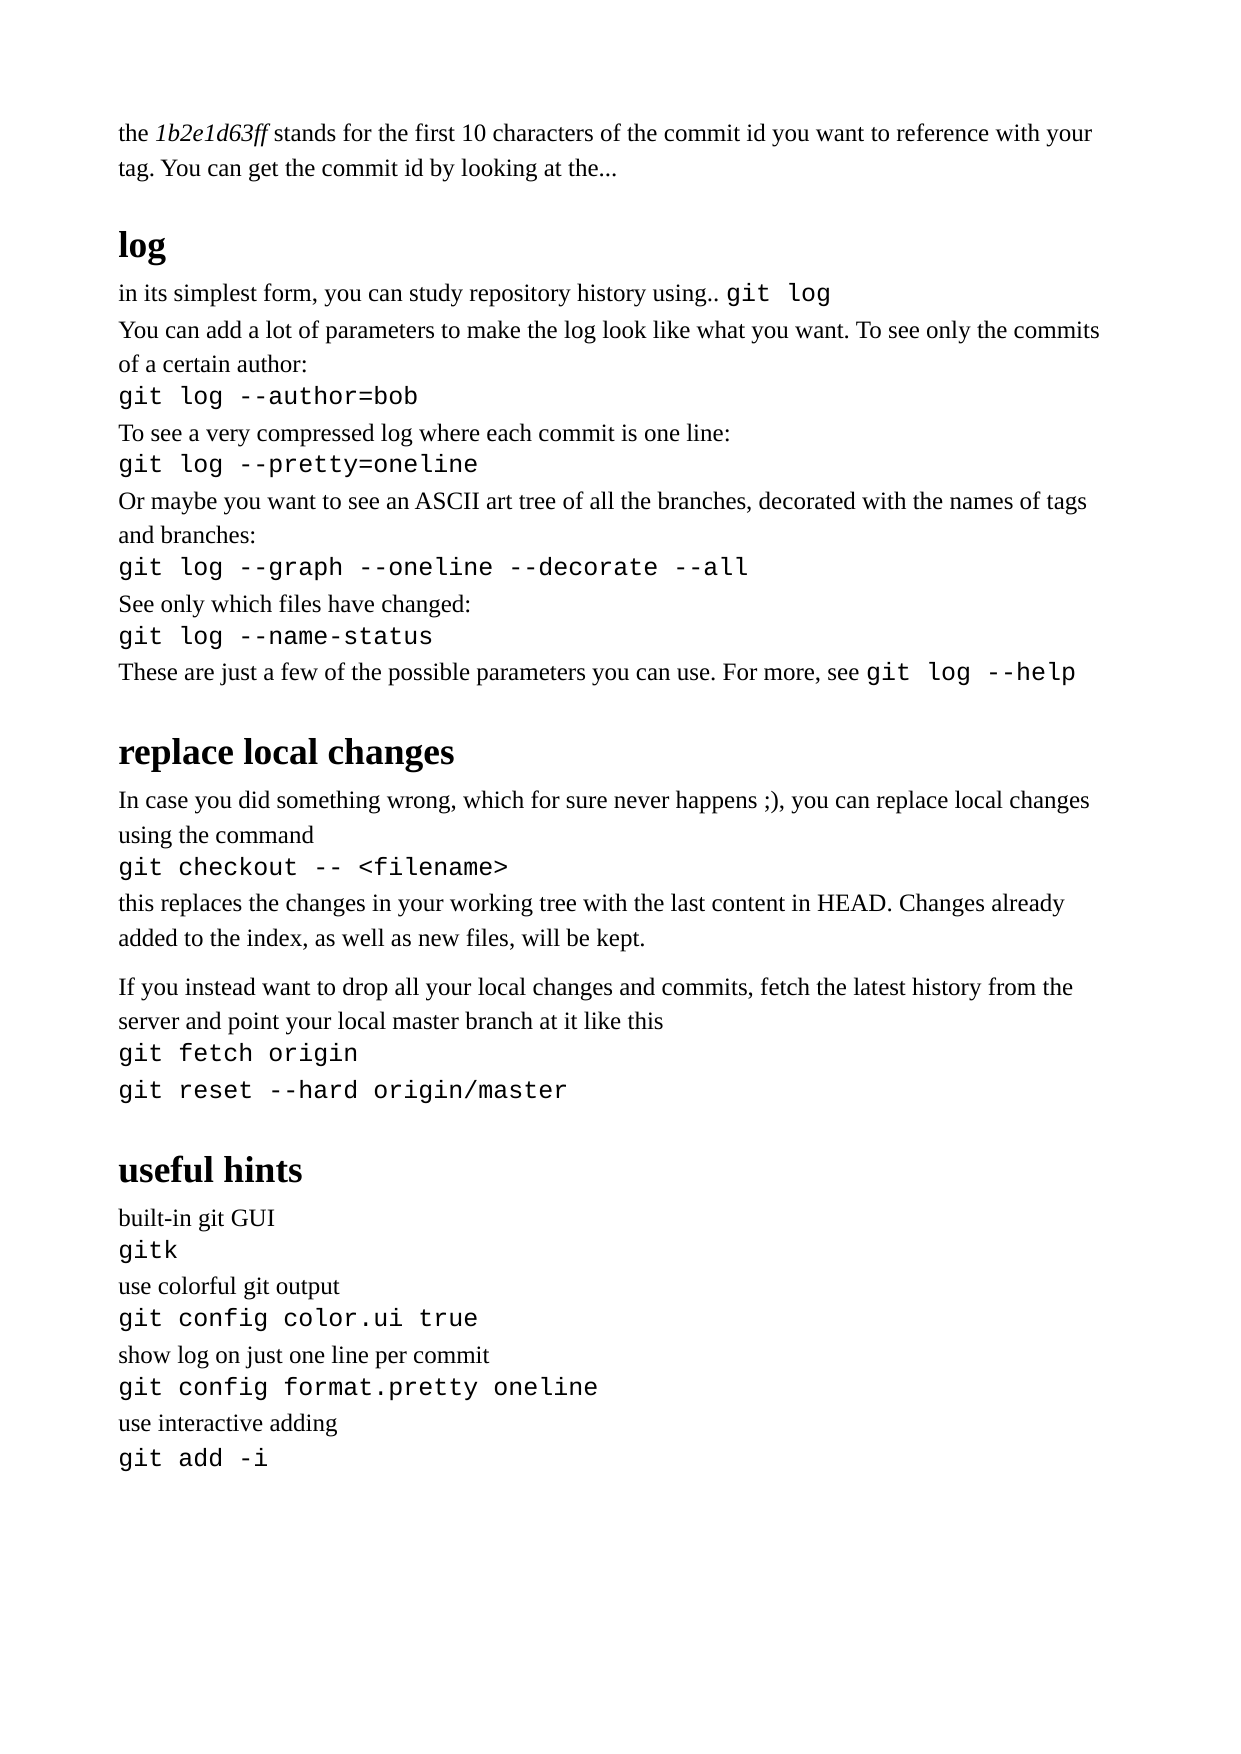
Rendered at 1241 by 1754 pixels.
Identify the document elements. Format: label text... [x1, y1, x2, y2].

subtitle log [118, 222, 1122, 266]
text in its simplest form, you can study repository history using.. git log You can add a lot of parameters to make the log look like what you want. To see only the commits of a certain author: git log --author=bob To see a very compressed log where each commit is one line: git log --pretty=oneline Or maybe you want to see an ASCII art tree of all the branches, decorated with the names of tags and branches: git log --graph --oneline --decorate --all See only which files have changed: git log --name-status These are just a few of the possible parameters you can use. For more, see git log --help [118, 278, 1122, 688]
subtitle replace local changes [118, 730, 1122, 773]
text If you instead want to drop all your local changes and commits, fetch the latest history from the server and point your local master branch at it like this git fetch origin git reset --hard origin/master [118, 972, 1122, 1106]
text In case you did something wrong, which for sure never happens ;), you can replace local changes using the command git checkout -- <filename> this replaces the changes in your working tree with the last content in HEAD. Changes already added to the index, as well as new files, will be kept. [118, 785, 1122, 952]
text built-in git GUI gitk use colorful git output git config color.ui true show log on just one line per commit git config format.pretty oneline use interactive adding git add -i [118, 1203, 1122, 1473]
subtitle useful hints [118, 1147, 1122, 1190]
text the 1b2e1d63ff stands for the first 10 characters of the commit id you want to reference with your tag. You can get the commit id by looking at the... [118, 118, 1122, 181]
